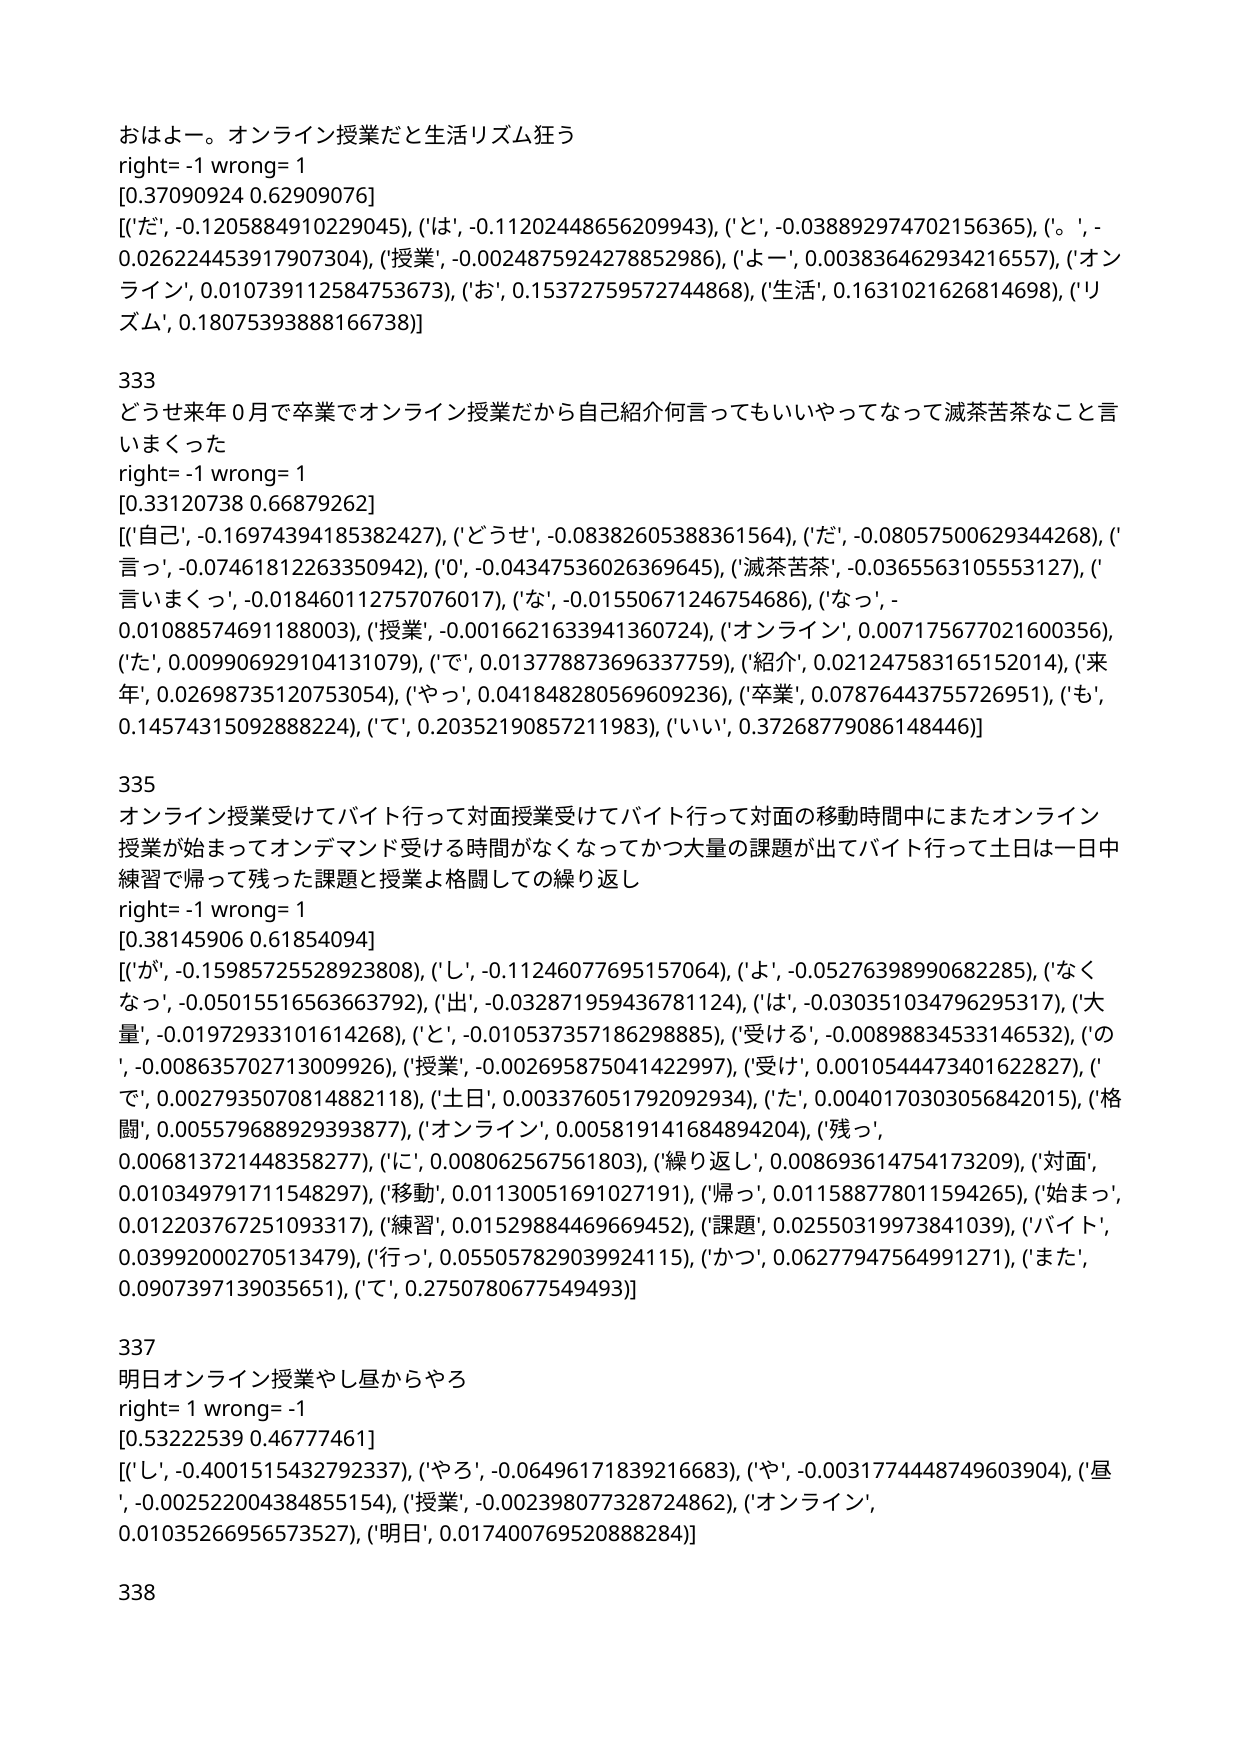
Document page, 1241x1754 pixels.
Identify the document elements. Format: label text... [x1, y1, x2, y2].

text オンライン授業受けてバイト行って対面授業受けてバイト行って対面の移動時間中にまたオンライン授業が始まってオンデマンド受ける時間がなくなってかつ大量の課題が出てバイト行って土日は一日中練習で帰って残った課題と授業よ格闘しての繰り返し [118, 799, 1122, 894]
text どうせ来年0月で卒業でオンライン授業だから自己紹介何言ってもいいやってなって滅茶苦茶なこと言いまくった [118, 395, 1122, 458]
text [('が', -0.15985725528923808), ('し', -0.11246077695157064), ('よ', -0.05276398990682285), ('なくなっ', -0.05015516563663792), ('出', -0.032871959436781124), ('は', -0.030351034796295317), ('大量', -0.01972933101614268), ('と', -0.010537357186298885), ('受ける', -0.00898834533146532), ('の', -0.008635702713009926), ('授業', -0.002695875041422997), ('受け', 0.0010544473401622827), ('で', 0.0027935070814882118), ('土日', 0.003376051792092934), ('た', 0.0040170303056842015), ('格闘', 0.005579688929393877), ('オンライン', 0.005819141684894204), ('残っ', 0.006813721448358277), ('に', 0.008062567561803), ('繰り返し', 0.008693614754173209), ('対面', 0.010349791711548297), ('移動', 0.01130051691027191), ('帰っ', 0.011588778011594265), ('始まっ', 0.012203767251093317), ('練習', 0.01529884469669452), ('課題', 0.02550319973841039), ('バイト', 0.03992000270513479), ('行っ', 0.055057829039924115), ('かつ', 0.06277947564991271), ('また', 0.0907397139035651), ('て', 0.2750780677549493)] [118, 953, 1122, 1303]
text 333 [118, 365, 1122, 395]
text 338 [118, 1577, 1122, 1607]
text right= -1 wrong= 1 [118, 458, 1122, 488]
text [0.33120738 0.66879262] [118, 488, 1122, 518]
text 335 [118, 769, 1122, 799]
text 明日オンライン授業やし昼からやろ [118, 1362, 1122, 1393]
text right= -1 wrong= 1 [118, 150, 1122, 179]
text right= -1 wrong= 1 [118, 894, 1122, 924]
text 337 [118, 1332, 1122, 1362]
text [0.37090924 0.62909076] [118, 179, 1122, 209]
text おはよー。オンライン授業だと生活リズム狂う [118, 118, 1122, 150]
text [('だ', -0.1205884910229045), ('は', -0.11202448656209943), ('と', -0.038892974702156365), ('。', -0.026224453917907304), ('授業', -0.0024875924278852986), ('よー', 0.003836462934216557), ('オンライン', 0.010739112584753673), ('お', 0.15372759572744868), ('生活', 0.1631021626814698), ('リズム', 0.18075393888166738)] [118, 209, 1122, 336]
text [0.38145906 0.61854094] [118, 924, 1122, 953]
text right= 1 wrong= -1 [118, 1393, 1122, 1423]
text [0.53222539 0.46777461] [118, 1423, 1122, 1453]
text [('自己', -0.16974394185382427), ('どうせ', -0.08382605388361564), ('だ', -0.08057500629344268), ('言っ', -0.07461812263350942), ('0', -0.04347536026369645), ('滅茶苦茶', -0.0365563105553127), ('言いまくっ', -0.018460112757076017), ('な', -0.01550671246754686), ('なっ', -0.01088574691188003), ('授業', -0.0016621633941360724), ('オンライン', 0.007175677021600356), ('た', 0.009906929104131079), ('で', 0.013778873696337759), ('紹介', 0.021247583165152014), ('来年', 0.02698735120753054), ('やっ', 0.041848280569609236), ('卒業', 0.07876443755726951), ('も', 0.14574315092888224), ('て', 0.20352190857211983), ('いい', 0.37268779086148446)] [118, 518, 1122, 740]
text [('し', -0.4001515432792337), ('やろ', -0.06496171839216683), ('や', -0.0031774448749603904), ('昼', -0.002522004384855154), ('授業', -0.002398077328724862), ('オンライン', 0.01035266956573527), ('明日', 0.017400769520888284)] [118, 1453, 1122, 1548]
